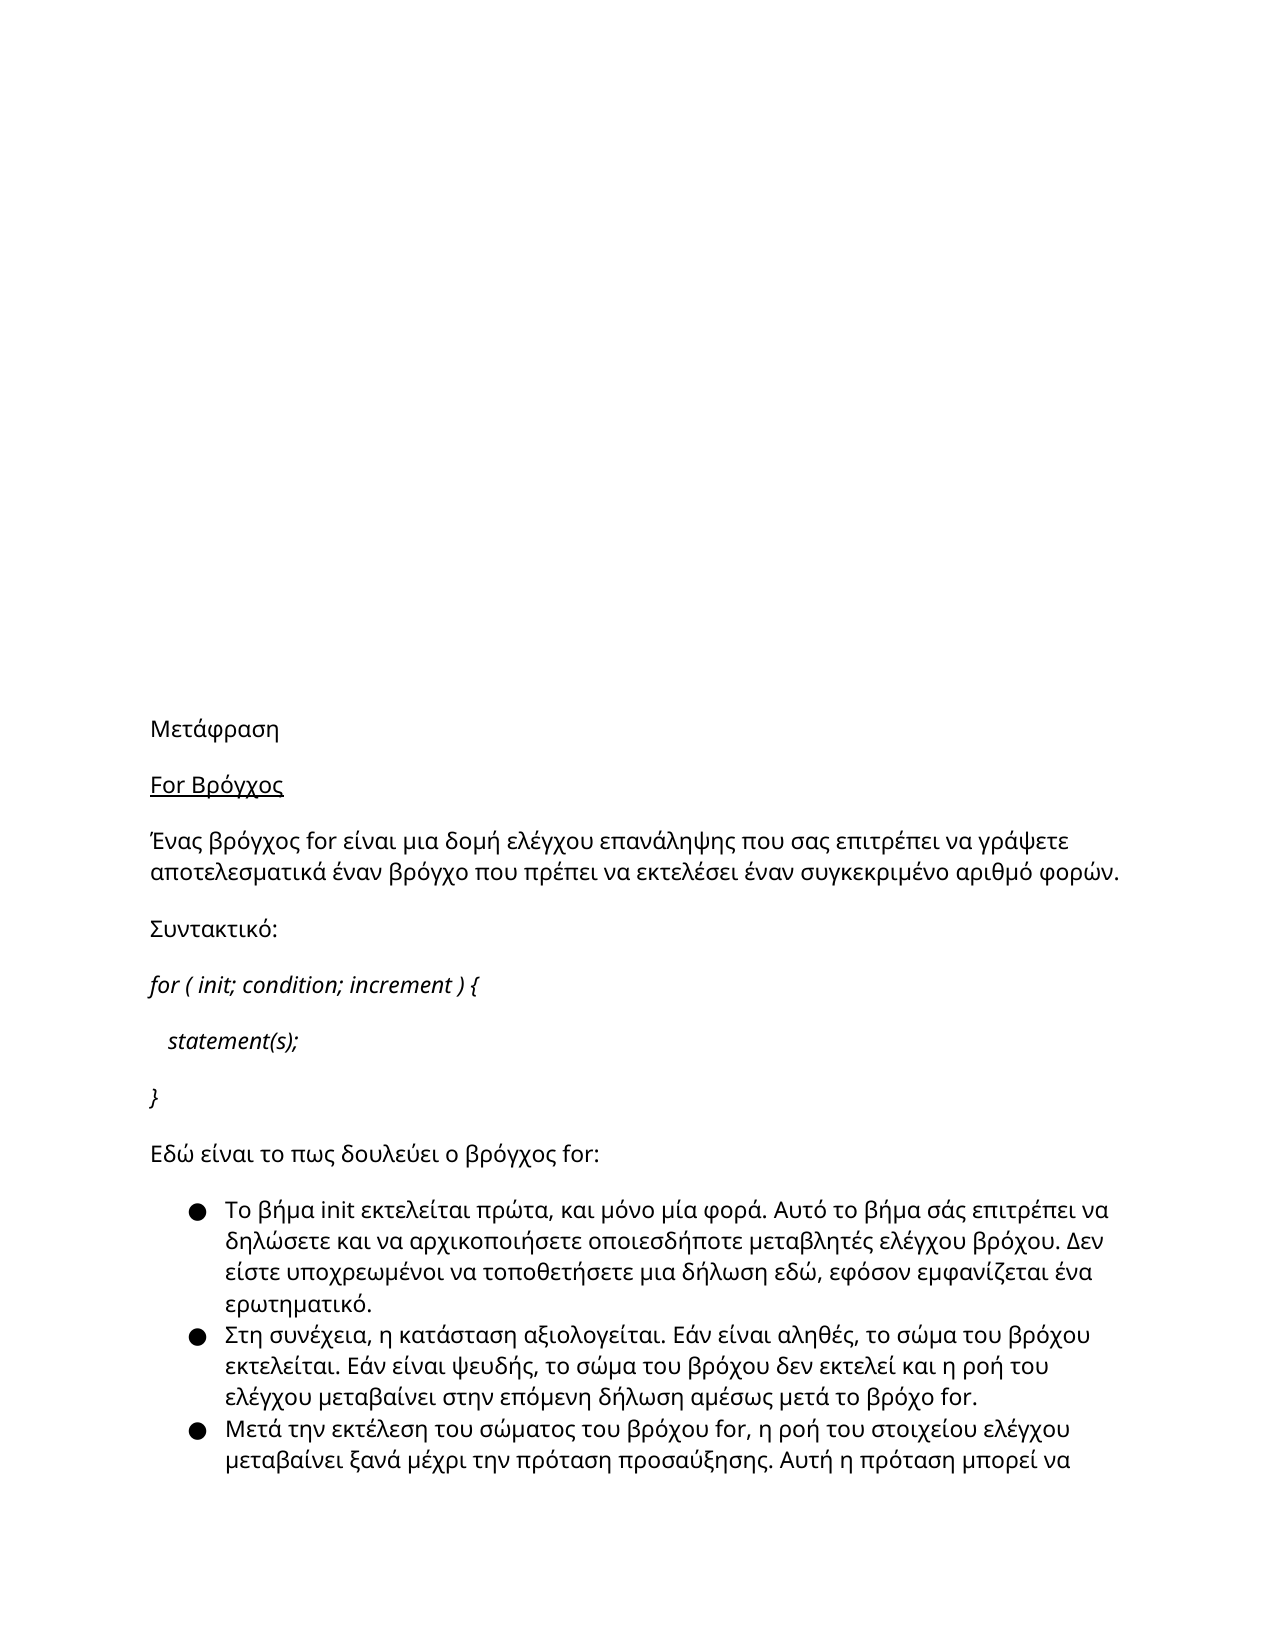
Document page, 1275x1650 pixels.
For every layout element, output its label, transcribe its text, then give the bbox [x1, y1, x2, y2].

text Μετάφραση [150, 712, 1125, 744]
text For Βρόγχος [150, 769, 1125, 800]
text Συντακτικό: [150, 912, 1125, 944]
text Ένας βρόγχος for είναι μια δομή ελέγχου επανάληψης που σας επιτρέπει να γράψετε αποτελεσματικά έναν βρόγχο που πρέπει να εκτελέσει έναν συγκεκριμένο αριθμό φορών. [150, 825, 1125, 887]
list Μετά την εκτέλεση του σώματος του βρόχου for, η ροή του στοιχείου ελέγχου μεταβαίνει ξανά μέχρι την πρόταση προσαύξησης. Αυτή η πρόταση μπορεί να [187, 1412, 1125, 1475]
text for ( init; condition; increment ) { [150, 969, 1125, 1000]
text } [150, 1081, 1125, 1112]
list Στη συνέχεια, η κατάσταση αξιολογείται. Εάν είναι αληθές, το σώμα του βρόχου εκτελείται. Εάν είναι ψευδής, το σώμα του βρόχου δεν εκτελεί και η ροή του ελέγχου μεταβαίνει στην επόμενη δήλωση αμέσως μετά το βρόχο for. [187, 1319, 1125, 1412]
text statement(s); [150, 1025, 1125, 1056]
list Το βήμα init εκτελείται πρώτα, και μόνο μία φορά. Αυτό το βήμα σάς επιτρέπει να δηλώσετε και να αρχικοποιήσετε οποιεσδήποτε μεταβλητές ελέγχου βρόχου. Δεν είστε υποχρεωμένοι να τοποθετήσετε μια δήλωση εδώ, εφόσον εμφανίζεται ένα ερωτηματικό. [187, 1194, 1125, 1319]
text Εδώ είναι το πως δουλεύει ο βρόγχος for: [150, 1137, 1125, 1169]
